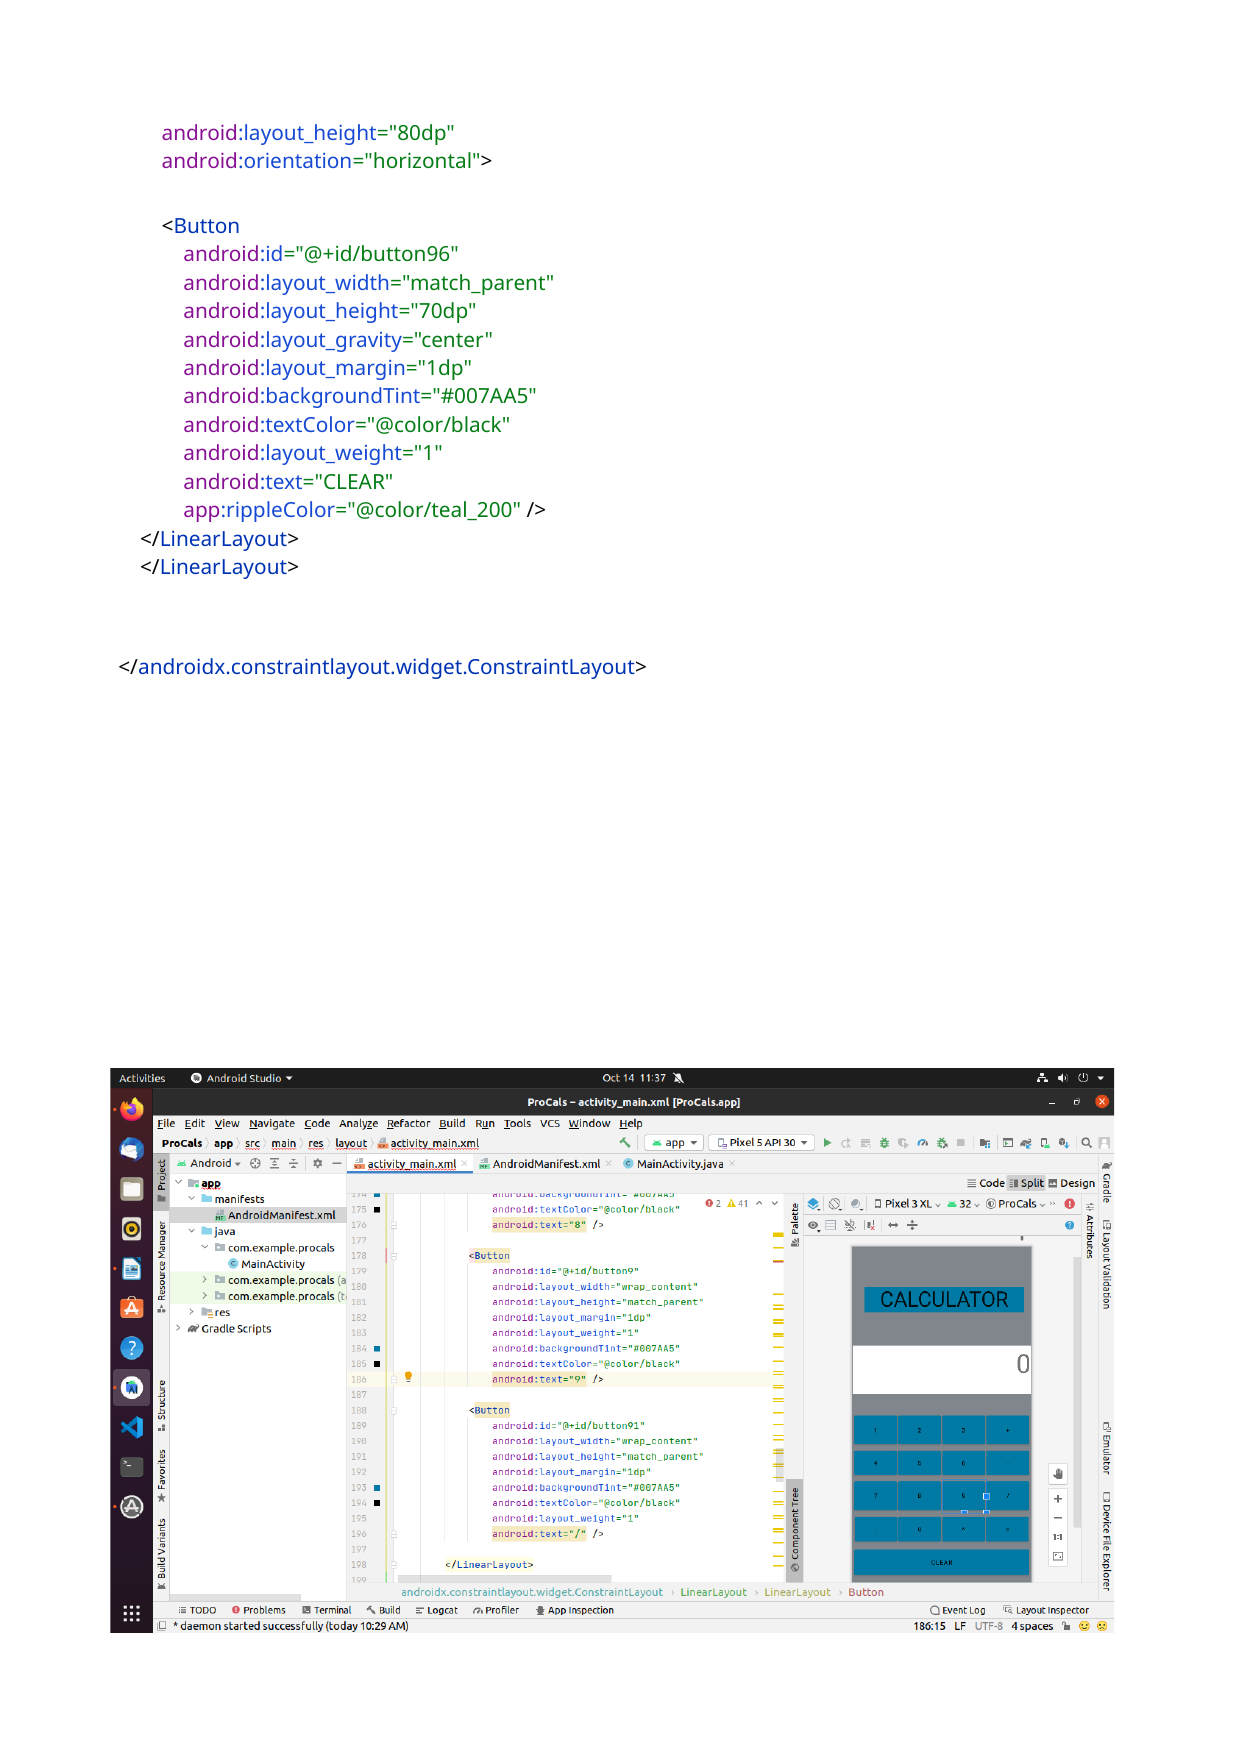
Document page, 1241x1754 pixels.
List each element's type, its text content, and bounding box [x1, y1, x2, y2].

picture [110, 1068, 1115, 1633]
text android:layout_height="80dp" android:orientation="horizontal"> <Button android:id="@+id/button96" android:layout_width="match_parent" android:layout_height="70dp" android:layout_gravity="center" android:layout_margin="1dp" android:backgroundTint="#007AA5" android:textColor="@color/black" android:layout_weight="1" android:text="CLEAR" app:rippleColor="@color/teal_200" /> </LinearLayout> </LinearLayout> </androidx.constraintlayout.widget.ConstraintLayout> [118, 118, 1122, 681]
